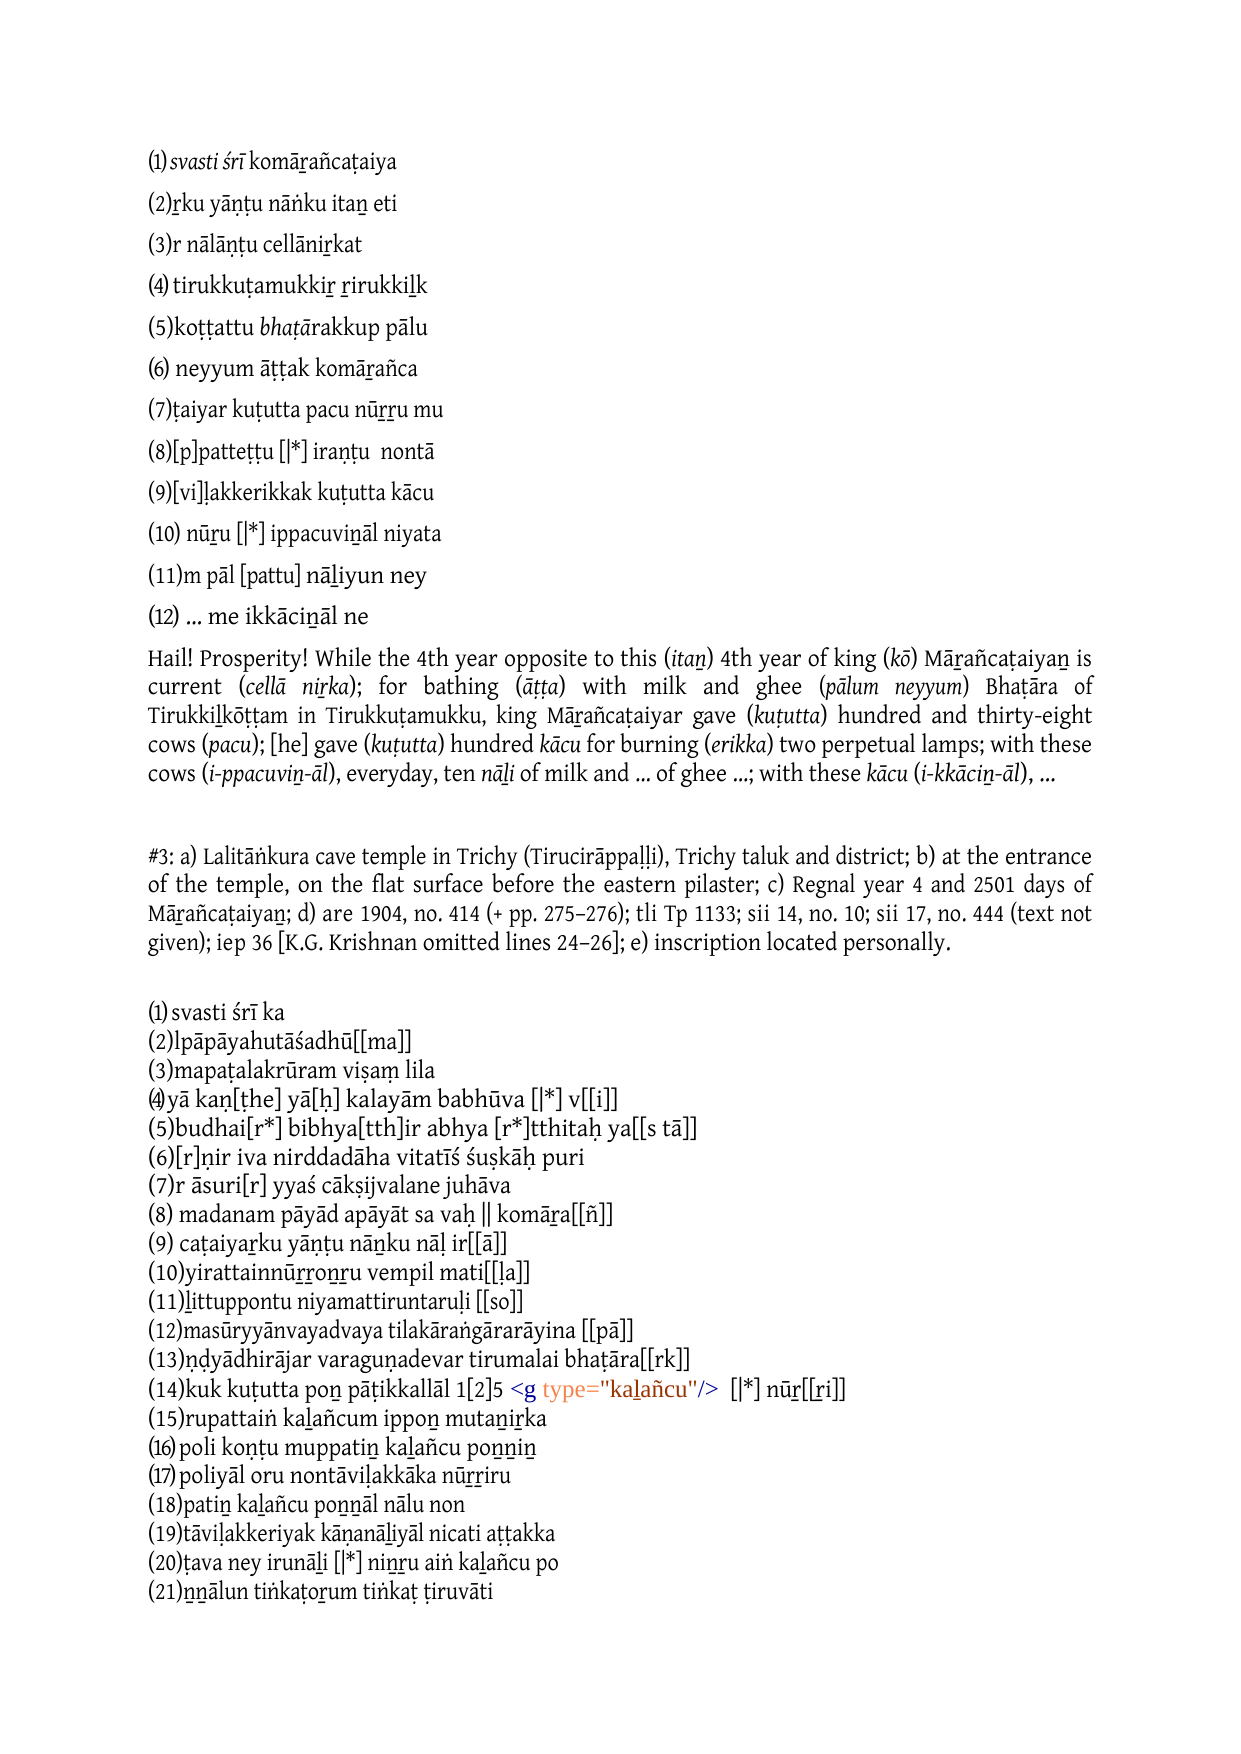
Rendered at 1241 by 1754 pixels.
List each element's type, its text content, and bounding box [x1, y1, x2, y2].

text (4) tirukkuṭamukkiṟ ṟirukkiḻk [148, 272, 1092, 301]
text (4) yā kaṇ[ṭhe] yā[ḥ] kalayām babhūva [|*] v[[i]] [148, 1085, 1092, 1114]
text (20)ṭava ney irunāḻi [|*] niṉṟu aiṅ kaḻañcu po [148, 1548, 1092, 1577]
text (2)ṟku yāṇṭu nāṅku itaṉ eti [148, 189, 1092, 218]
text (8) madanam pāyād apāyāt sa vaḥ || komāṟa[[ñ]] [148, 1201, 1092, 1230]
text (19)tāviḷakkeriyak kāṇanāḻiyāl nicati aṭṭakka [148, 1519, 1092, 1548]
text (7)ṭaiyar kuṭutta pacu nūṟṟu mu [148, 396, 1092, 425]
text (5)koṭṭattu bhaṭārakkup pālu [148, 313, 1092, 342]
text (3)r nālāṇṭu cellāniṟkat [148, 230, 1092, 259]
text (10)yirattainnūṟṟoṉṟu vempil mati[[ḷa]] [148, 1258, 1092, 1287]
text (6) neyyum āṭṭak komāṟañca [148, 354, 1092, 383]
text (14)kuk kuṭutta poṉ pāṭikkallāl 1[2]5 <g type="kaḻañcu"/> [|*] nūṟ[[ṟi]] [148, 1374, 1092, 1404]
text (18)patiṉ kaḻañcu poṉṉāl nālu non [148, 1491, 1092, 1519]
text (13)ṇḍyādhirājar varaguṇadevar tirumalai bhaṭāra[[rk]] [148, 1345, 1092, 1374]
text (5)budhai[r*] bibhya[tth]ir abhya [r*]tthitaḥ ya[[s tā]] [148, 1114, 1092, 1143]
text (9)[vi]ḷakkerikkak kuṭutta kācu [148, 478, 1092, 507]
text (1) svasti śrī ka [148, 999, 1092, 1028]
text (16) poli koṇṭu muppatiṉ kaḻañcu poṉṉiṉ [148, 1433, 1092, 1462]
text (11)m pāl [pattu] nāḻiyun ney [148, 561, 1092, 590]
text (21)ṉṉālun tiṅkaṭoṟum tiṅkaṭ ṭiruvāti [148, 1577, 1092, 1606]
text (7)r āsuri[r] yyaś cākṣijvalane juhāva [148, 1172, 1092, 1201]
text (2)lpāpāyahutāśadhū[[ma]] [148, 1028, 1092, 1057]
text (15)rupattaiṅ kaḻañcum ippoṉ mutaṉiṟka [148, 1404, 1092, 1433]
text (12)masūryyānvayadvaya tilakāraṅgārarāyina [[pā]] [148, 1316, 1092, 1345]
text (11)ḻittuppontu niyamattiruntaruḷi [[so]] [148, 1287, 1092, 1316]
text (3)mapaṭalakrūram viṣaṃ lila [148, 1057, 1092, 1085]
text (12) … me ikkāciṉāl ne [148, 603, 1092, 631]
text (9) caṭaiyaṟku yāṇṭu nāṉku nāḷ ir[[ā]] [148, 1230, 1092, 1258]
text (17) poliyāl oru nontāviḷakkāka nūṟṟiru [148, 1462, 1092, 1491]
text (1) svasti śrī komāṟañcaṭaiya [148, 148, 1092, 177]
text Hail! Prosperity! While the 4th year opposite to this (itaṉ) 4th year of king (kō) Māṟañcaṭaiyaṉ is current (cellā niṟka); for bathing (āṭṭa) with milk and ghee (pālum neyyum) Bhaṭāra of Tirukkiḻkōṭṭam in Tirukkuṭamukku, king Māṟañcaṭaiyar gave (kuṭutta) hundred and thirty-eight cows (pacu); [he] gave (kuṭutta) hundred kācu for burning (erikka) two perpetual lamps; with these cows (i-ppacuviṉ-āl), everyday, ten nāḻi of milk and … of ghee …; with these kācu (i-kkāciṉ-āl), … [148, 644, 1092, 788]
text (10) nūṟu [|*] ippacuviṉāl niyata [148, 520, 1092, 549]
text (8)[p]patteṭṭu [|*] iraṇṭu nontā [148, 437, 1092, 466]
text (6)[r]ṇir iva nirddadāha vitatīś śuṣkāḥ puri [148, 1143, 1092, 1172]
text #3: a) Lalitāṅkura cave temple in Trichy (Tirucirāppaḷḷi), Trichy taluk and district; b) at the entrance of the temple, on the flat surface before the eastern pilaster; c) Regnal year 4 and 2501 days of Māṟañcaṭaiyaṉ; d) are 1904, no. 414 (+ pp. 275–276); tli Tp 1133; sii 14, no. 10; sii 17, no. 444 (text not given); iep 36 [K.G. Krishnan omitted lines 24–26]; e) inscription located personally. [148, 842, 1092, 957]
